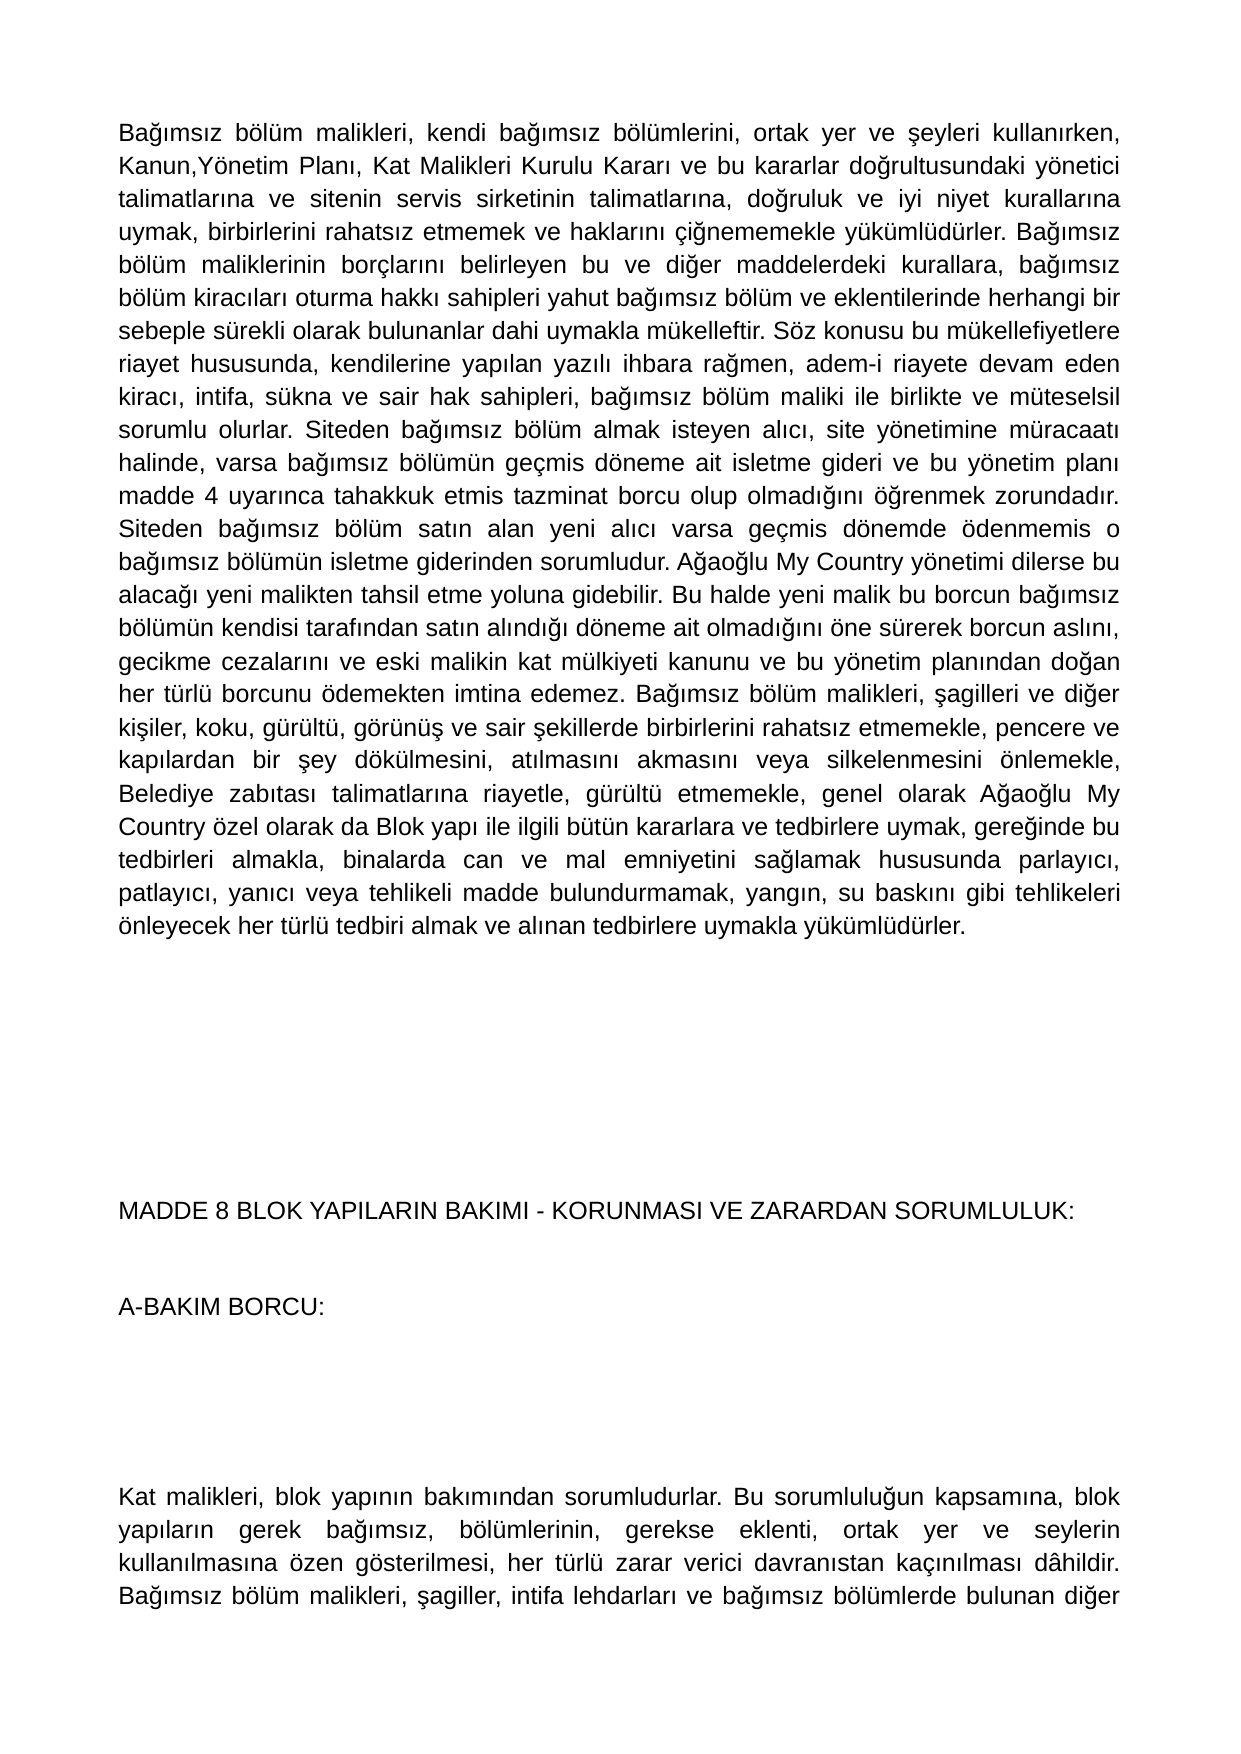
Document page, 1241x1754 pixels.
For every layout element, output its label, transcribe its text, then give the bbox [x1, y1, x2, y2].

text Kat malikleri, blok yapının bakımından sorumludurlar. Bu sorumluluğun kapsamına, blok yapıların gerek bağımsız, bölümlerinin, gerekse eklenti, ortak yer ve seylerin kullanılmasına özen gösterilmesi, her türlü zarar verici davranıstan kaçınılması dâhildir. Bağımsız bölüm malikleri, şagiller, intifa lehdarları ve bağımsız bölümlerde bulunan diğer [118, 1482, 1122, 1610]
text Bağımsız bölüm malikleri, kendi bağımsız bölümlerini, ortak yer ve şeyleri kullanırken, Kanun,Yönetim Planı, Kat Malikleri Kurulu Kararı ve bu kararlar doğrultusundaki yönetici talimatlarına ve sitenin servis sirketinin talimatlarına, doğruluk ve iyi niyet kurallarına uymak, birbirlerini rahatsız etmemek ve haklarını çiğnememekle yükümlüdürler. Bağımsız bölüm maliklerinin borçlarını belirleyen bu ve diğer maddelerdeki kurallara, bağımsız bölüm kiracıları oturma hakkı sahipleri yahut bağımsız bölüm ve eklentilerinde herhangi bir sebeple sürekli olarak bulunanlar dahi uymakla mükelleftir. Söz konusu bu mükellefiyetlere riayet hususunda, kendilerine yapılan yazılı ihbara rağmen, adem-i riayete devam eden kiracı, intifa, sükna ve sair hak sahipleri, bağımsız bölüm maliki ile birlikte ve müteselsil sorumlu olurlar. Siteden bağımsız bölüm almak isteyen alıcı, site yönetimine müracaatı halinde, varsa bağımsız bölümün geçmis döneme ait isletme gideri ve bu yönetim planı madde 4 uyarınca tahakkuk etmis tazminat borcu olup olmadığını öğrenmek zorundadır. Siteden bağımsız bölüm satın alan yeni alıcı varsa geçmis dönemde ödenmemis o bağımsız bölümün isletme giderinden sorumludur. Ağaoğlu My Country yönetimi dilerse bu alacağı yeni malikten tahsil etme yoluna gidebilir. Bu halde yeni malik bu borcun bağımsız bölümün kendisi tarafından satın alındığı döneme ait olmadığını öne sürerek borcun aslını, gecikme cezalarını ve eski malikin kat mülkiyeti kanunu ve bu yönetim planından doğan her türlü borcunu ödemekten imtina edemez. Bağımsız bölüm malikleri, şagilleri ve diğer kişiler, koku, gürültü, görünüş ve sair şekillerde birbirlerini rahatsız etmemekle, pencere ve kapılardan bir şey dökülmesini, atılmasını akmasını veya silkelenmesini önlemekle, Belediye zabıtası talimatlarına riayetle, gürültü etmemekle, genel olarak Ağaoğlu My Country özel olarak da Blok yapı ile ilgili bütün kararlara ve tedbirlere uymak, gereğinde bu tedbirleri almakla, binalarda can ve mal emniyetini sağlamak hususunda parlayıcı, patlayıcı, yanıcı veya tehlikeli madde bulundurmamak, yangın, su baskını gibi tehlikeleri önleyecek her türlü tedbiri almak ve alınan tedbirlere uymakla yükümlüdürler. [118, 118, 1122, 939]
text A-BAKIM BORCU: [118, 1291, 1122, 1320]
text MADDE 8 BLOK YAPILARIN BAKIMI - KORUNMASI VE ZARARDAN SORUMLULUK: [118, 1196, 1122, 1225]
